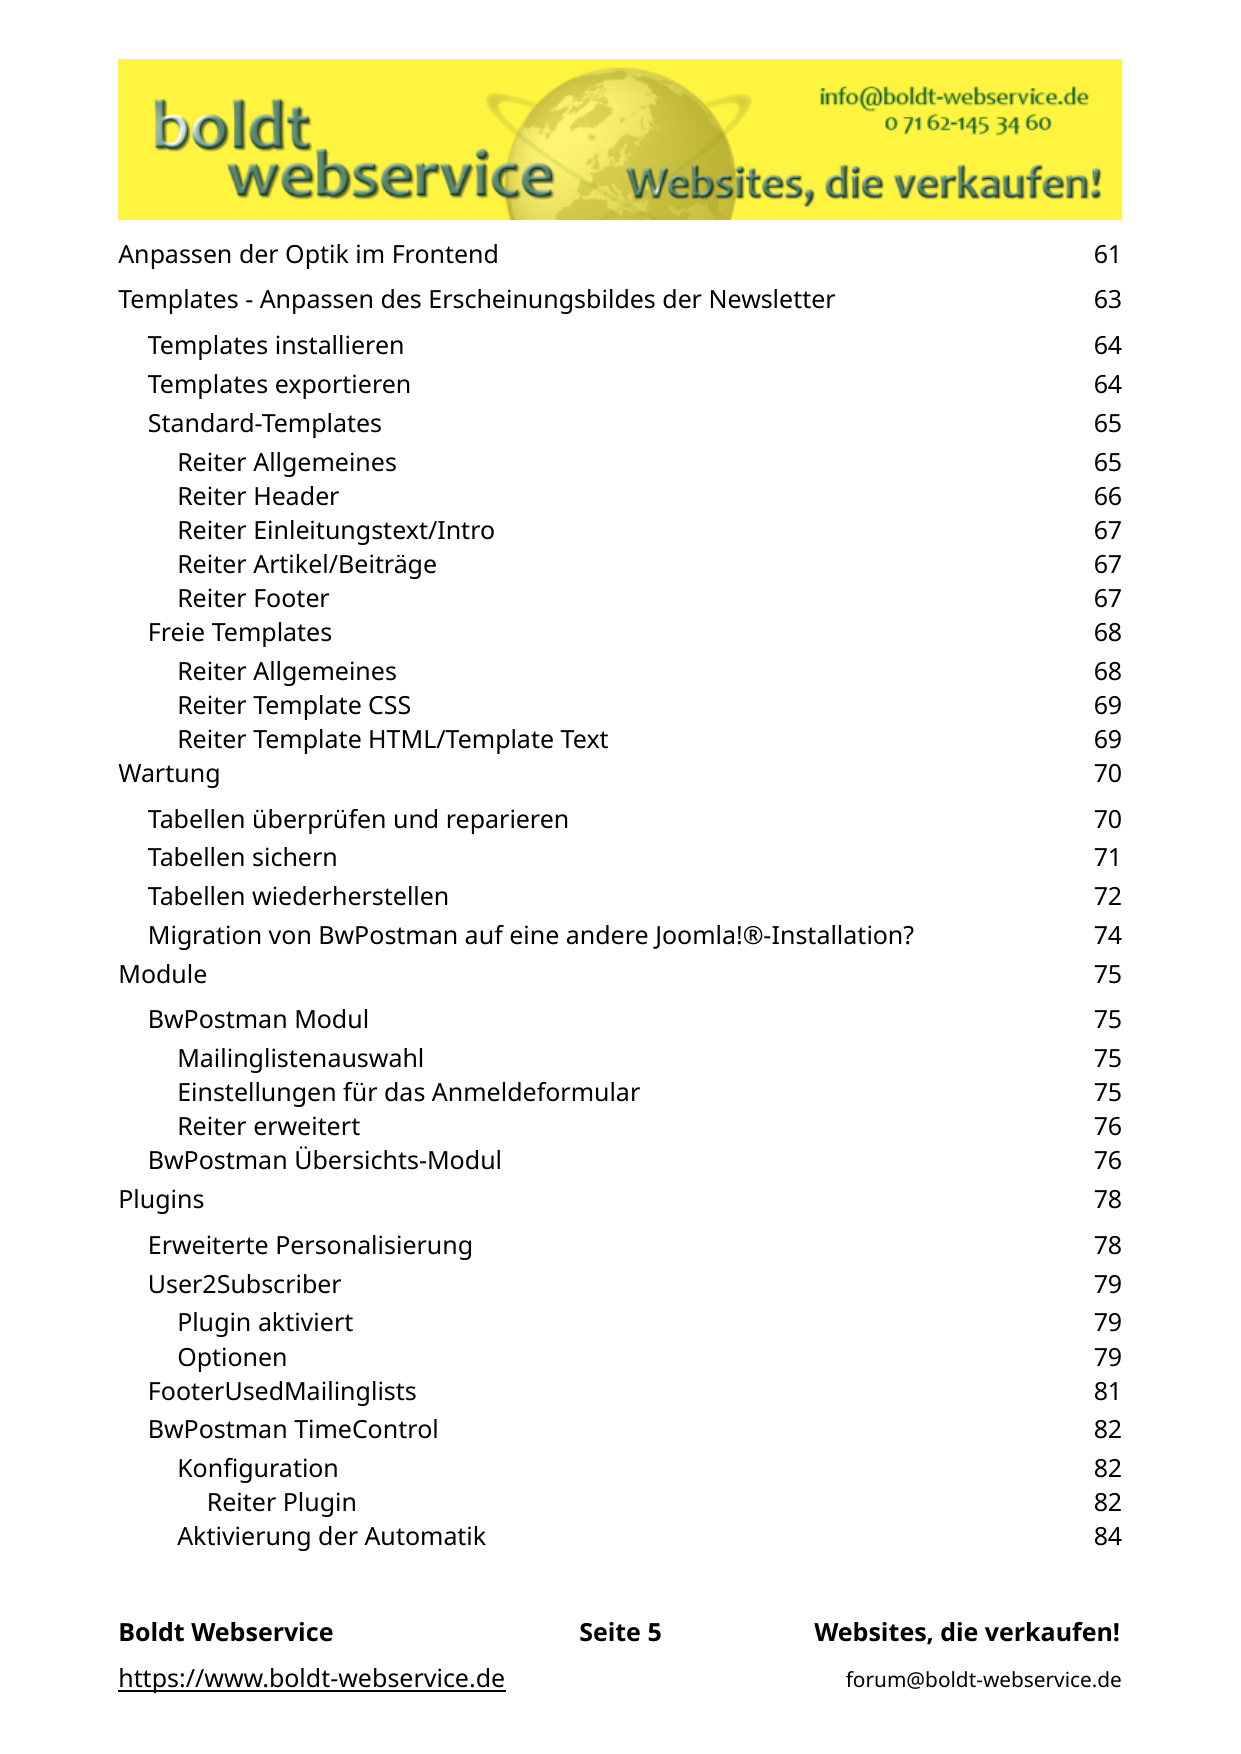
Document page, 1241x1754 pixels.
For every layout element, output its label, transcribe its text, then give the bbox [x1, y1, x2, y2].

text Reiter erweitert 76 [177, 1109, 1122, 1143]
text Erweiterte Personalisierung 78 [148, 1228, 1122, 1262]
text BwPostman Modul 75 [148, 1002, 1122, 1036]
text Reiter Plugin 82 [207, 1485, 1122, 1519]
text Reiter Template CSS 69 [177, 687, 1122, 721]
text Templates installieren 64 [148, 328, 1122, 362]
text Tabellen sichern 71 [148, 840, 1122, 874]
text Optionen 79 [177, 1339, 1122, 1373]
text Konfiguration 82 [177, 1451, 1122, 1485]
text Reiter Allgemeines 65 [177, 444, 1122, 478]
text Standard-Templates 65 [148, 405, 1122, 439]
text Aktivierung der Automatik 84 [177, 1519, 1122, 1553]
text Wartung 70 [118, 755, 1122, 789]
text Reiter Footer 67 [177, 580, 1122, 614]
text Reiter Einleitungstext/Intro 67 [177, 512, 1122, 546]
text Mailinglistenauswahl 75 [177, 1041, 1122, 1075]
text Reiter Header 66 [177, 478, 1122, 512]
text Templates - Anpassen des Erscheinungsbildes der Newsletter 63 [118, 282, 1122, 316]
text Reiter Template HTML/Template Text 69 [177, 721, 1122, 755]
text Templates exportieren 64 [148, 367, 1122, 401]
text Migration von BwPostman auf eine andere Joomla!®-Installation? 74 [148, 917, 1122, 952]
text Tabellen wiederherstellen 72 [148, 879, 1122, 913]
text Anpassen der Optik im Frontend 61 [118, 236, 1122, 270]
text Module 75 [118, 956, 1122, 990]
text FooterUsedMailinglists 81 [148, 1373, 1122, 1407]
text Plugin aktiviert 79 [177, 1305, 1122, 1339]
text Reiter Allgemeines 68 [177, 653, 1122, 687]
text Einstellungen für das Anmeldeformular 75 [177, 1075, 1122, 1109]
text Plugins 78 [118, 1182, 1122, 1216]
text User2Subscriber 79 [148, 1266, 1122, 1300]
picture [118, 59, 1123, 220]
text BwPostman TimeControl 82 [148, 1412, 1122, 1446]
text Freie Templates 68 [148, 614, 1122, 648]
text Tabellen überprüfen und reparieren 70 [148, 801, 1122, 835]
text Reiter Artikel/Beiträge 67 [177, 546, 1122, 580]
text BwPostman Übersichts-Modul 76 [148, 1143, 1122, 1177]
